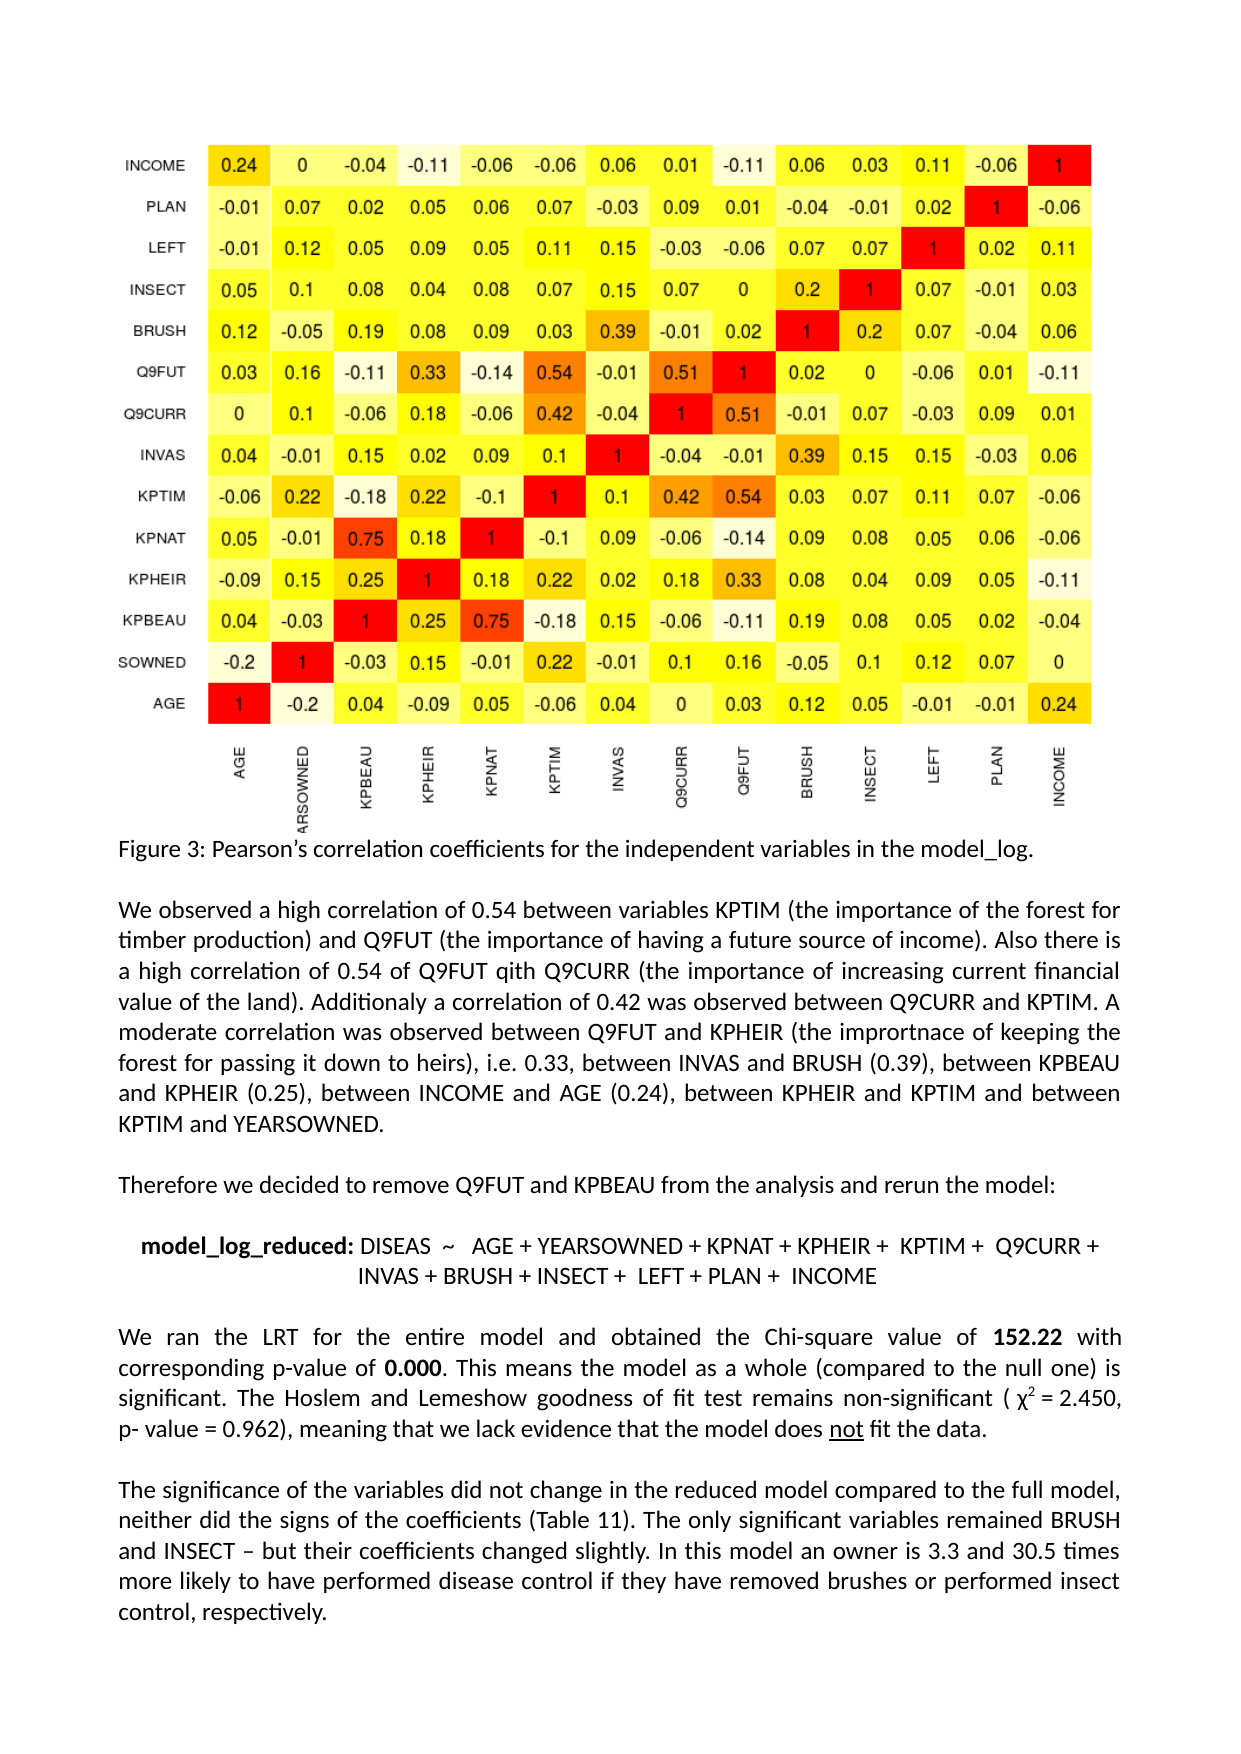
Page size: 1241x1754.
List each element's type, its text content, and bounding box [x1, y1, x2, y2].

text Therefore we decided to remove Q9FUT and KPBEAU from the analysis and rerun the model: [118, 1169, 1122, 1199]
text We ran the LRT for the entire model and obtained the Chi-square value of 152.22 with corresponding p-value of 0.000. This means the model as a whole (compared to the null one) is significant. The Hoslem and Lemeshow goodness of fit test remains non-significant ( χ2 = 2.450, p- value = 0.962), meaning that we lack evidence that the model does not fit the data. [118, 1321, 1122, 1443]
picture [118, 118, 1123, 833]
text Figure 3: Pearson’s correlation coefficients for the independent variables in the model_log. [118, 833, 1122, 863]
text We observed a high correlation of 0.54 between variables KPTIM (the importance of the forest for timber production) and Q9FUT (the importance of having a future source of income). Also there is a high correlation of 0.54 of Q9FUT qith Q9CURR (the importance of increasing current financial value of the land). Additionaly a correlation of 0.42 was observed between Q9CURR and KPTIM. A moderate correlation was observed between Q9FUT and KPHEIR (the imprortnace of keeping the forest for passing it down to heirs), i.e. 0.33, between INVAS and BRUSH (0.39), between KPBEAU and KPHEIR (0.25), between INCOME and AGE (0.24), between KPHEIR and KPTIM and between KPTIM and YEARSOWNED. [118, 894, 1122, 1138]
text model_log_reduced: DISEAS ~ AGE + YEARSOWNED + KPNAT + KPHEIR + KPTIM + Q9CURR + INVAS + BRUSH + INSECT + LEFT + PLAN + INCOME [118, 1230, 1122, 1291]
text The significance of the variables did not change in the reduced model compared to the full model, neither did the signs of the coefficients (Table 11). The only significant variables remained BRUSH and INSECT – but their coefficients changed slightly. In this model an owner is 3.3 and 30.5 times more likely to have performed disease control if they have removed brushes or performed insect control, respectively. [118, 1474, 1122, 1627]
